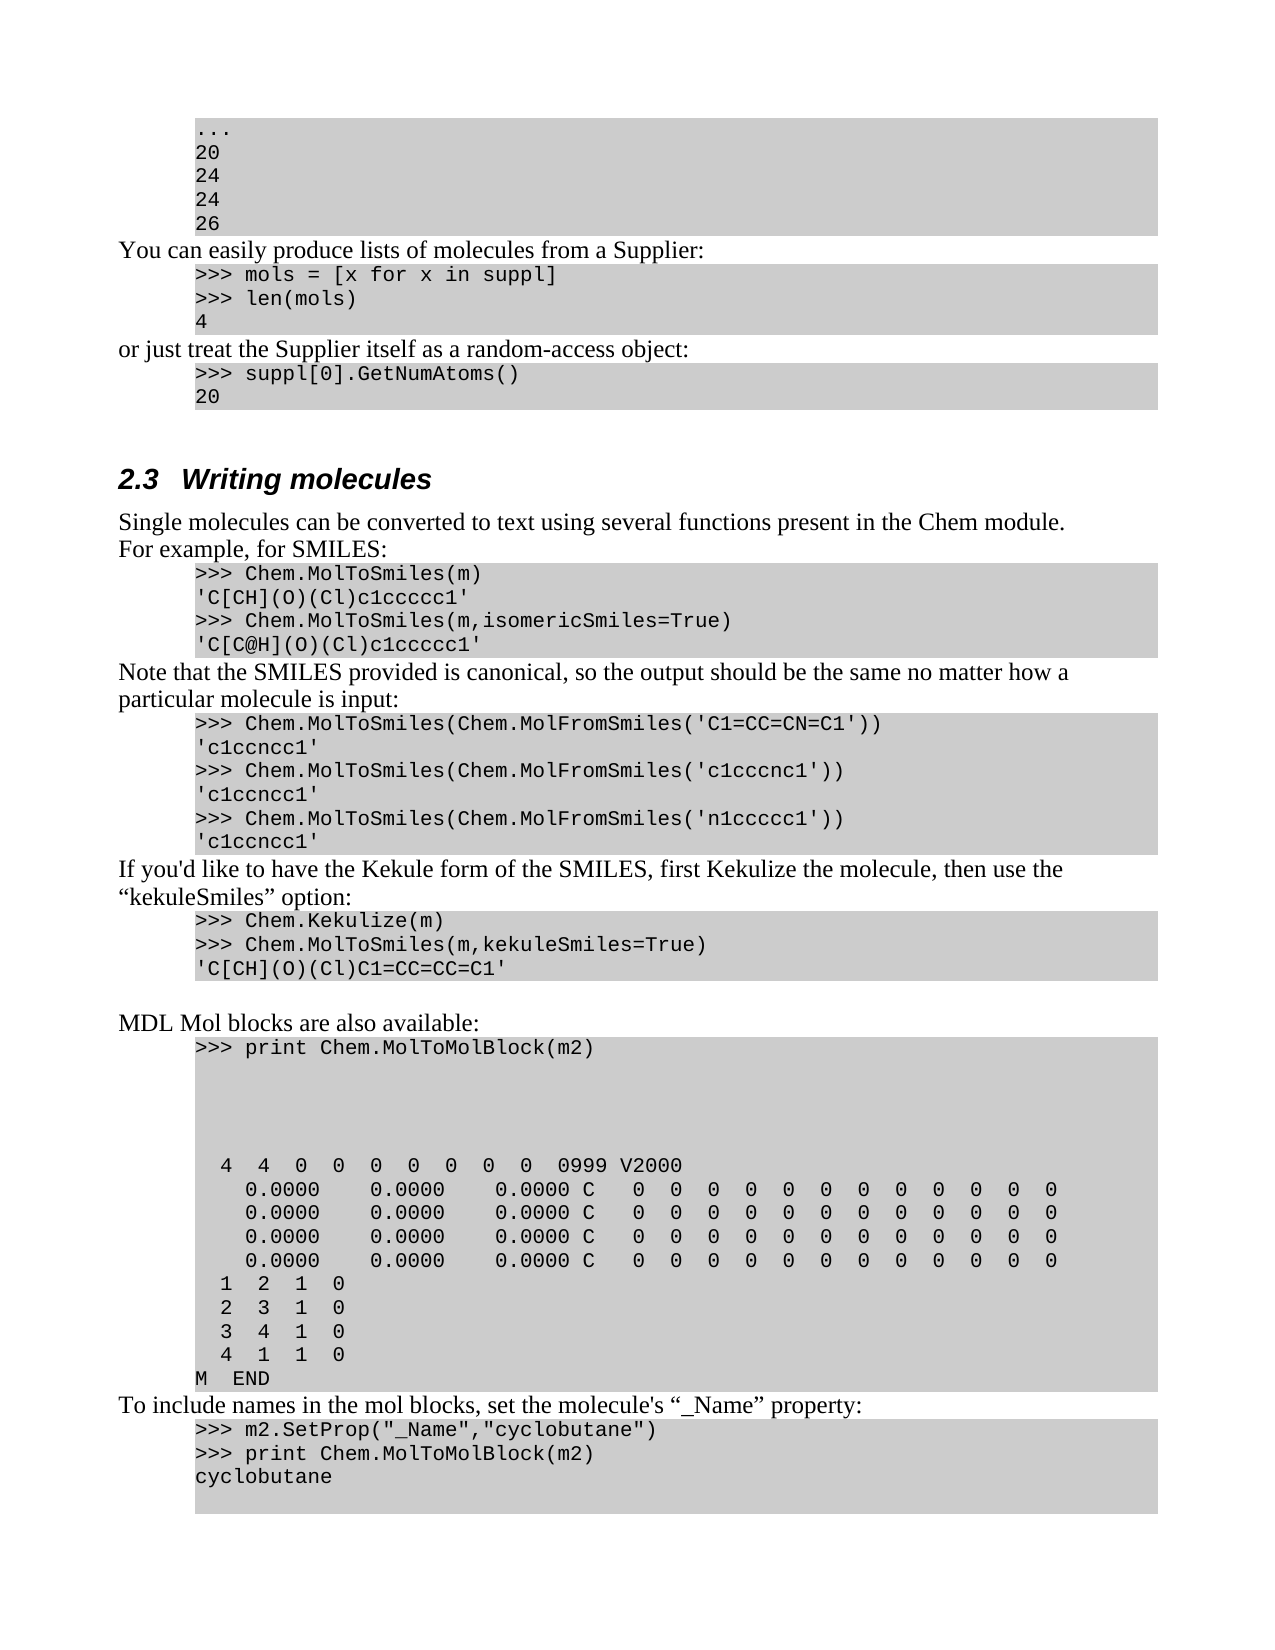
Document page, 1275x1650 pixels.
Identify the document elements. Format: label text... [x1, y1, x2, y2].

text M END [195, 1368, 1158, 1392]
text ... [195, 118, 1158, 142]
text >>> len(mols) [195, 288, 1158, 311]
text 'C[CH](O)(Cl)c1ccccc1' [195, 587, 1158, 611]
text >>> print Chem.MolToMolBlock(m2) [195, 1443, 1158, 1467]
text Note that the SMILES provided is canonical, so the output should be the same no matter how a particular molecule is input: [118, 658, 1157, 713]
text 0.0000 0.0000 0.0000 C 0 0 0 0 0 0 0 0 0 0 0 0 [195, 1179, 1158, 1202]
text >>> Chem.Kekulize(m) [195, 911, 1158, 934]
text 'C[CH](O)(Cl)C1=CC=CC=C1' [195, 958, 1158, 981]
text >>> mols = [x for x in suppl] [195, 264, 1158, 288]
text 'c1ccncc1' [195, 831, 1158, 855]
text >>> Chem.MolToSmiles(m) [195, 563, 1158, 587]
text >>> Chem.MolToSmiles(m,isomericSmiles=True) [195, 611, 1158, 634]
text You can easily produce lists of molecules from a Supplier: [118, 236, 1157, 264]
text >>> Chem.MolToSmiles(m,kekuleSmiles=True) [195, 934, 1158, 958]
text >>> print Chem.MolToMolBlock(m2) [195, 1037, 1158, 1061]
subtitle Writing molecules [118, 463, 1157, 495]
text 'c1ccncc1' [195, 737, 1158, 761]
text >>> Chem.MolToSmiles(Chem.MolFromSmiles('C1=CC=CN=C1')) [195, 713, 1158, 737]
text 20 [195, 142, 1158, 165]
text 26 [195, 213, 1158, 236]
text 24 [195, 189, 1158, 213]
text 3 4 1 0 [195, 1321, 1158, 1344]
text or just treat the Supplier itself as a random-access object: [118, 335, 1157, 363]
text 24 [195, 165, 1158, 189]
text 20 [195, 386, 1158, 410]
text 0.0000 0.0000 0.0000 C 0 0 0 0 0 0 0 0 0 0 0 0 [195, 1202, 1158, 1226]
text To include names in the mol blocks, set the molecule's “_Name” property: [118, 1392, 1157, 1419]
text 4 [195, 311, 1158, 335]
text cyclobutane [195, 1467, 1158, 1490]
text 'C[C@H](O)(Cl)c1ccccc1' [195, 634, 1158, 658]
text >>> m2.SetProp("_Name","cyclobutane") [195, 1419, 1158, 1443]
text >>> Chem.MolToSmiles(Chem.MolFromSmiles('n1ccccc1')) [195, 808, 1158, 831]
text 0.0000 0.0000 0.0000 C 0 0 0 0 0 0 0 0 0 0 0 0 [195, 1226, 1158, 1250]
text >>> suppl[0].GetNumAtoms() [195, 363, 1158, 386]
text 4 4 0 0 0 0 0 0 0 0999 V2000 [195, 1155, 1158, 1179]
text 2 3 1 0 [195, 1297, 1158, 1321]
text 0.0000 0.0000 0.0000 C 0 0 0 0 0 0 0 0 0 0 0 0 [195, 1250, 1158, 1273]
text 1 2 1 0 [195, 1273, 1158, 1297]
text MDL Mol blocks are also available: [118, 1009, 1157, 1037]
text 4 1 1 0 [195, 1344, 1158, 1368]
text >>> Chem.MolToSmiles(Chem.MolFromSmiles('c1cccnc1')) [195, 761, 1158, 784]
text For example, for SMILES: [118, 536, 1157, 563]
text If you'd like to have the Kekule form of the SMILES, first Kekulize the molecule, then use the “kekuleSmiles” option: [118, 855, 1157, 911]
text 'c1ccncc1' [195, 784, 1158, 808]
text Single molecules can be converted to text using several functions present in the Chem module. [118, 508, 1157, 536]
